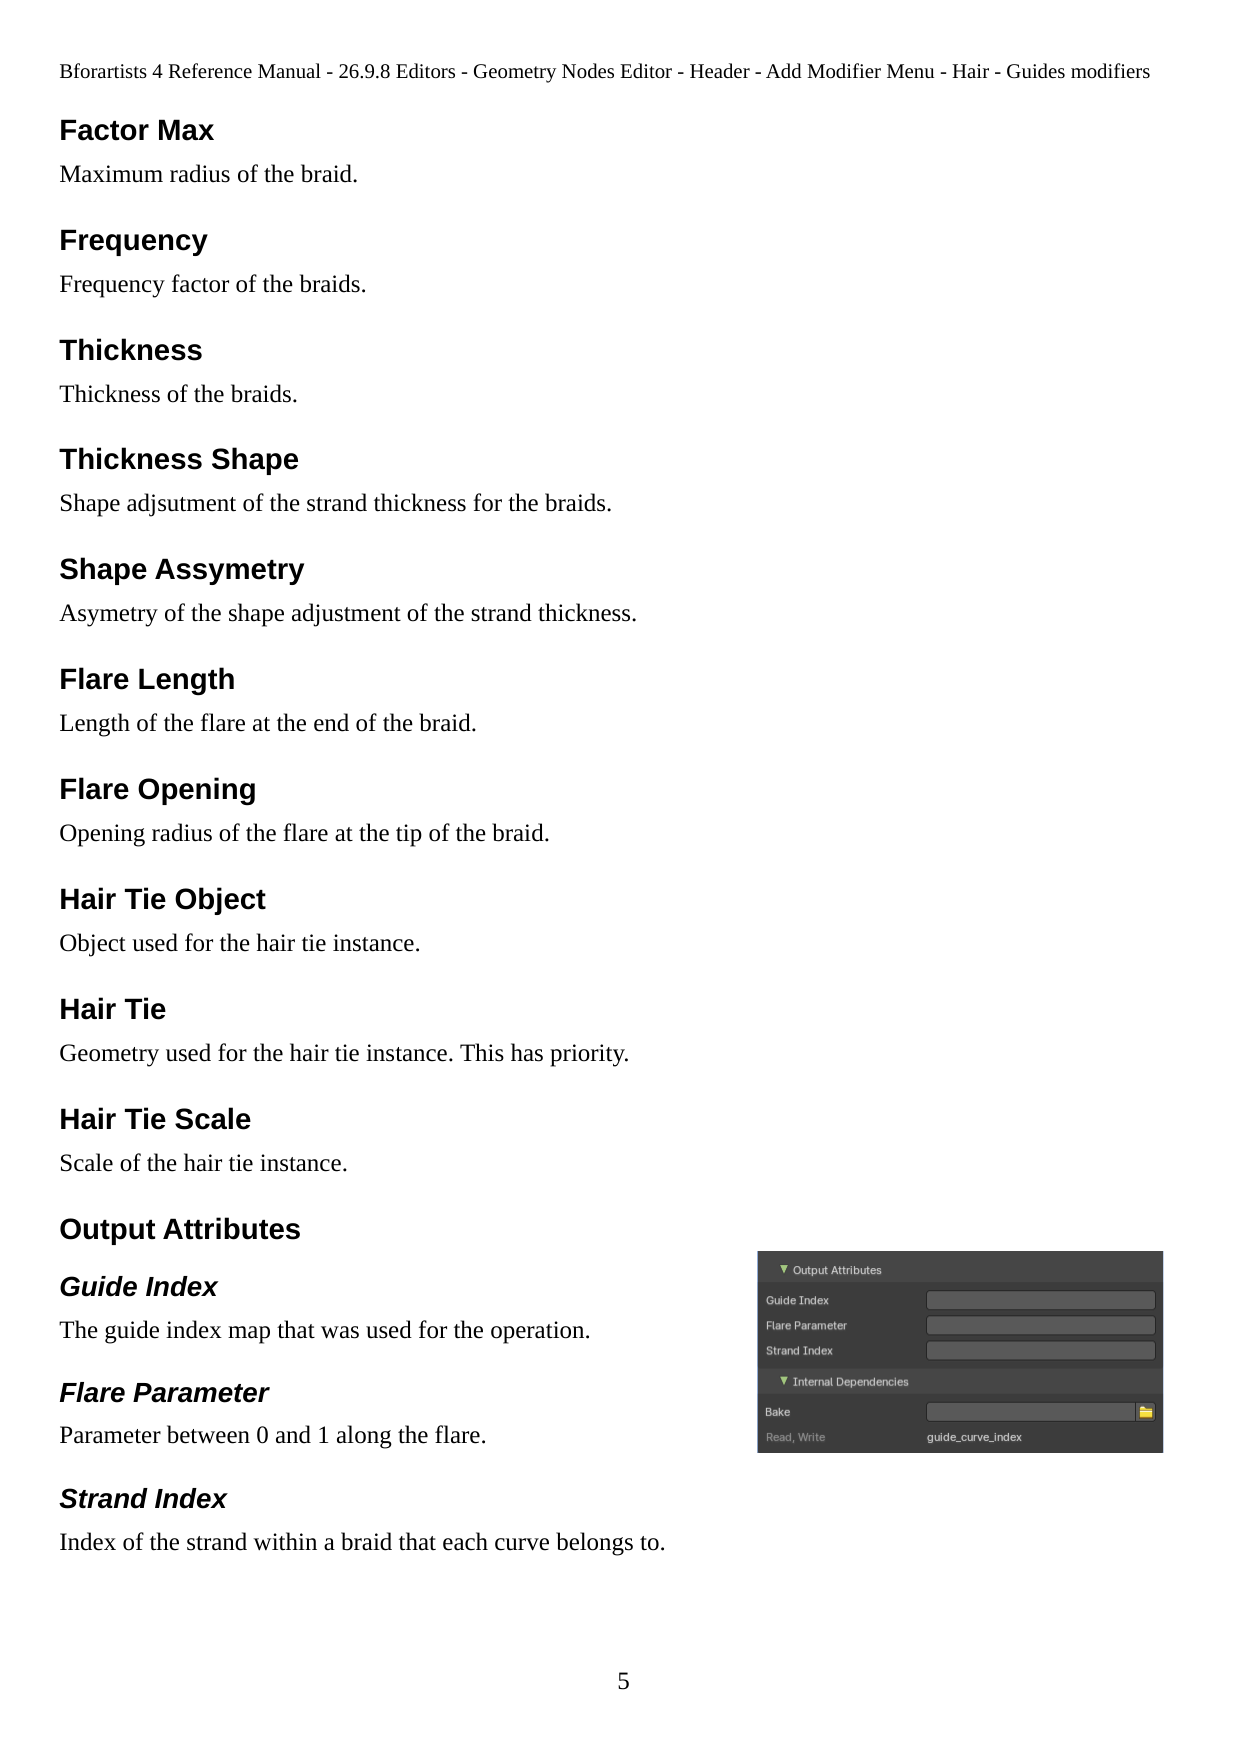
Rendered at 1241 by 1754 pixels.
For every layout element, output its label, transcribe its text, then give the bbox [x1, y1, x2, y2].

text Length of the flare at the end of the braid. [59, 708, 1181, 737]
text The guide index map that was used for the operation. [59, 1315, 757, 1343]
subtitle Thickness Shape [59, 442, 1181, 476]
subtitle [1164, 1376, 1181, 1408]
subtitle Hair Tie [59, 992, 1181, 1026]
text Opening radius of the flare at the tip of the braid. [59, 818, 1181, 847]
subtitle Guide Index [59, 1270, 757, 1302]
subtitle Frequency [59, 222, 1181, 256]
text Frequency factor of the braids. [59, 269, 1181, 297]
text Geometry used for the hair tie instance. This has priority. [59, 1038, 1181, 1067]
text Thickness of the braids. [59, 379, 1181, 407]
subtitle Strand Index [59, 1482, 1181, 1514]
subtitle [1164, 1270, 1181, 1302]
subtitle Factor Max [59, 113, 1181, 146]
text Index of the strand within a braid that each curve belongs to. [59, 1527, 1181, 1555]
subtitle Shape Assymetry [59, 552, 1181, 586]
text Asymetry of the shape adjustment of the strand thickness. [59, 598, 1181, 627]
text Object used for the hair tie instance. [59, 928, 1181, 957]
subtitle Thickness [59, 332, 1181, 366]
text Scale of the hair tie instance. [59, 1148, 1181, 1177]
subtitle Flare Parameter [59, 1376, 757, 1408]
text Maximum radius of the braid. [59, 159, 1181, 188]
text Parameter between 0 and 1 along the flare. [59, 1421, 757, 1449]
picture [757, 1251, 1164, 1453]
subtitle Hair Tie Object [59, 882, 1181, 916]
text Shape adjsutment of the strand thickness for the braids. [59, 488, 1181, 517]
subtitle Flare Length [59, 662, 1181, 696]
subtitle Flare Opening [59, 772, 1181, 806]
subtitle Output Attributes [59, 1212, 1181, 1245]
subtitle Hair Tie Scale [59, 1102, 1181, 1135]
